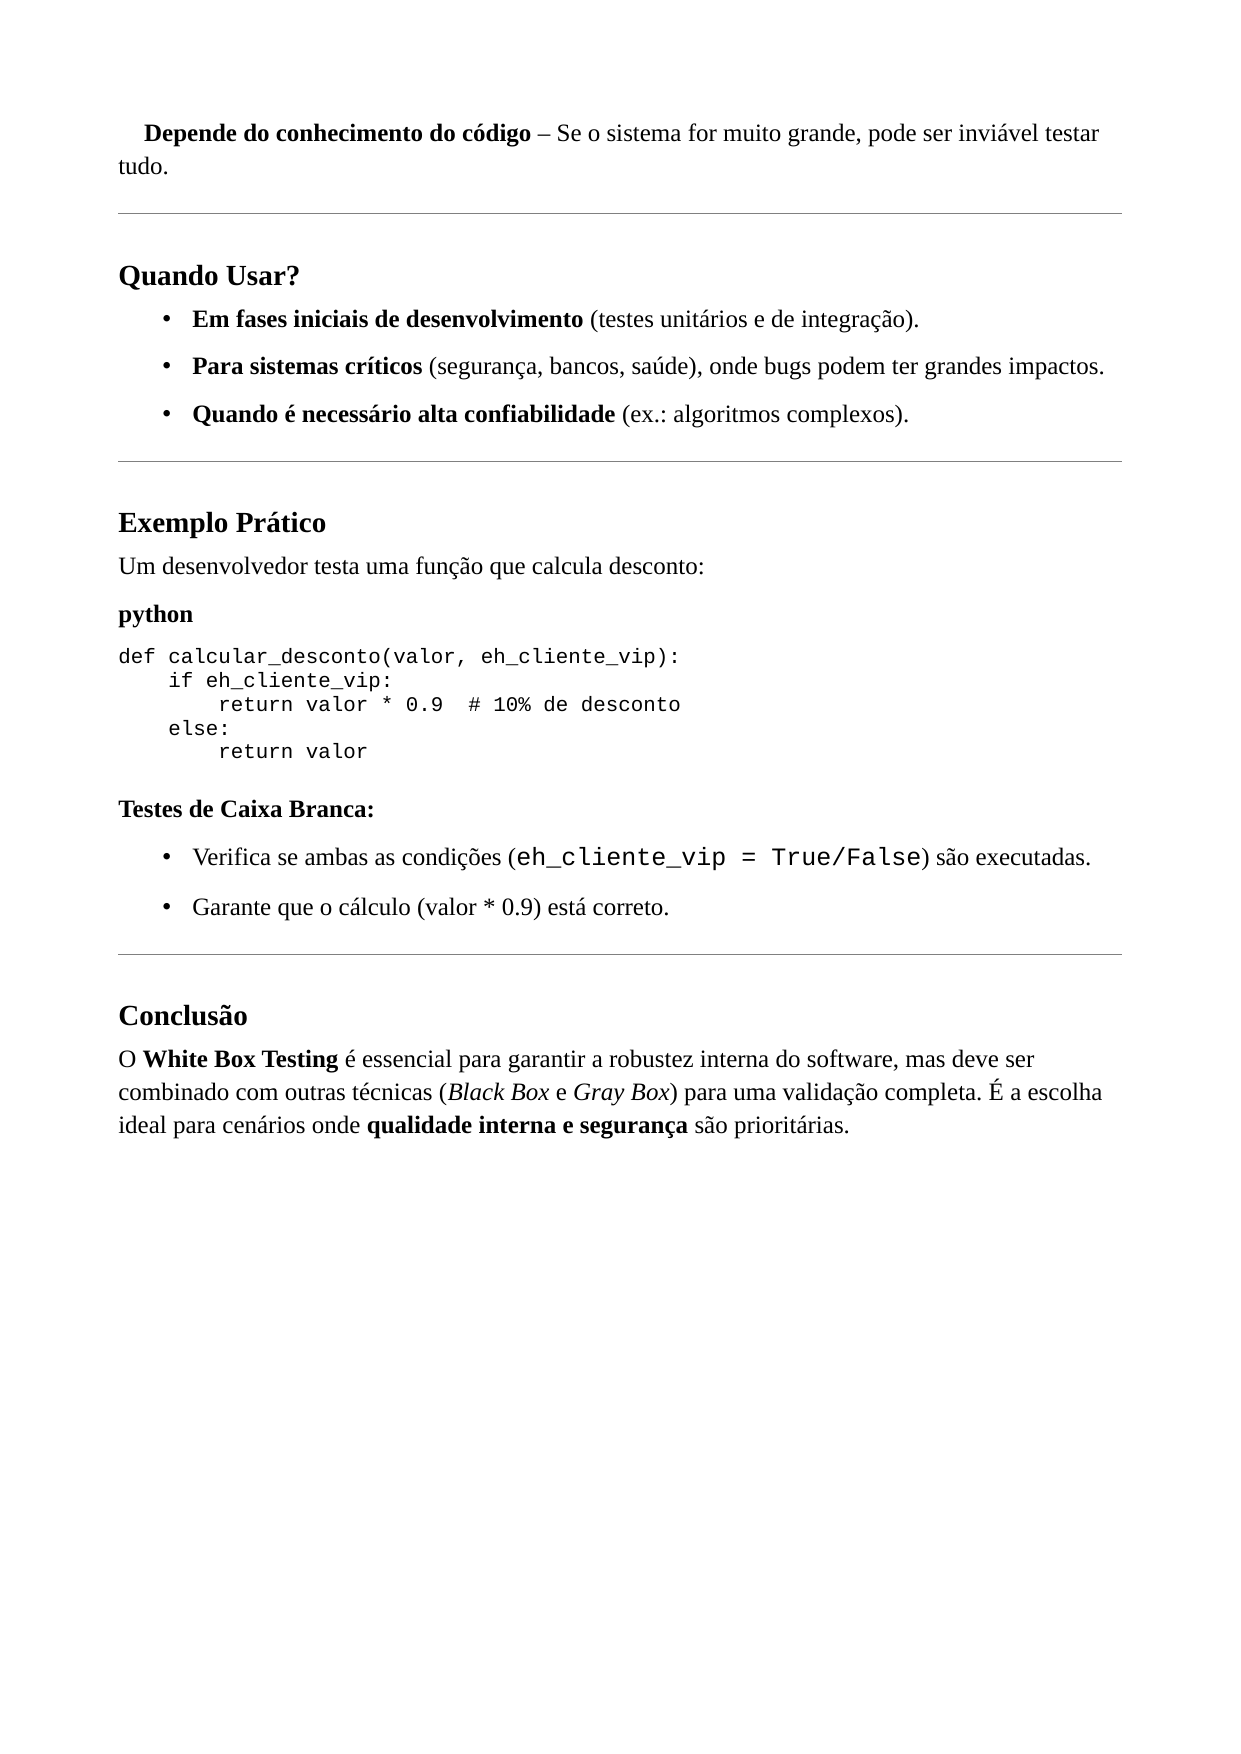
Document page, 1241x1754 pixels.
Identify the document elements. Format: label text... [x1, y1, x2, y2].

subtitle Quando Usar? [118, 258, 1122, 291]
text O White Box Testing é essencial para garantir a robustez interna do software, mas deve ser combinado com outras técnicas (Black Box e Gray Box) para uma validação completa. É a escolha ideal para cenários onde qualidade interna e segurança são prioritárias. [118, 1044, 1122, 1139]
text return valor [118, 741, 1122, 765]
subtitle Conclusão [118, 998, 1122, 1032]
text if eh_cliente_vip: [118, 670, 1122, 694]
list Quando é necessário alta confiabilidade (ex.: algoritmos complexos). [162, 399, 1122, 428]
subtitle Exemplo Prático [118, 505, 1122, 539]
list Verifica se ambas as condições (eh_cliente_vip = True/False) são executadas. [162, 842, 1122, 873]
list Garante que o cálculo (valor * 0.9) está correto. [162, 892, 1122, 921]
text python [118, 599, 1122, 628]
list Em fases iniciais de desenvolvimento (testes unitários e de integração). [162, 304, 1122, 332]
text return valor * 0.9 # 10% de desconto [118, 694, 1122, 717]
text Testes de Caixa Branca: [118, 794, 1122, 823]
text ❌ Depende do conhecimento do código – Se o sistema for muito grande, pode ser inviável testar tudo. [118, 118, 1122, 180]
text Um desenvolvedor testa uma função que calcula desconto: [118, 551, 1122, 580]
list Para sistemas críticos (segurança, bancos, saúde), onde bugs podem ter grandes impactos. [162, 351, 1122, 380]
text def calcular_desconto(valor, eh_cliente_vip): [118, 647, 1122, 670]
text else: [118, 717, 1122, 741]
